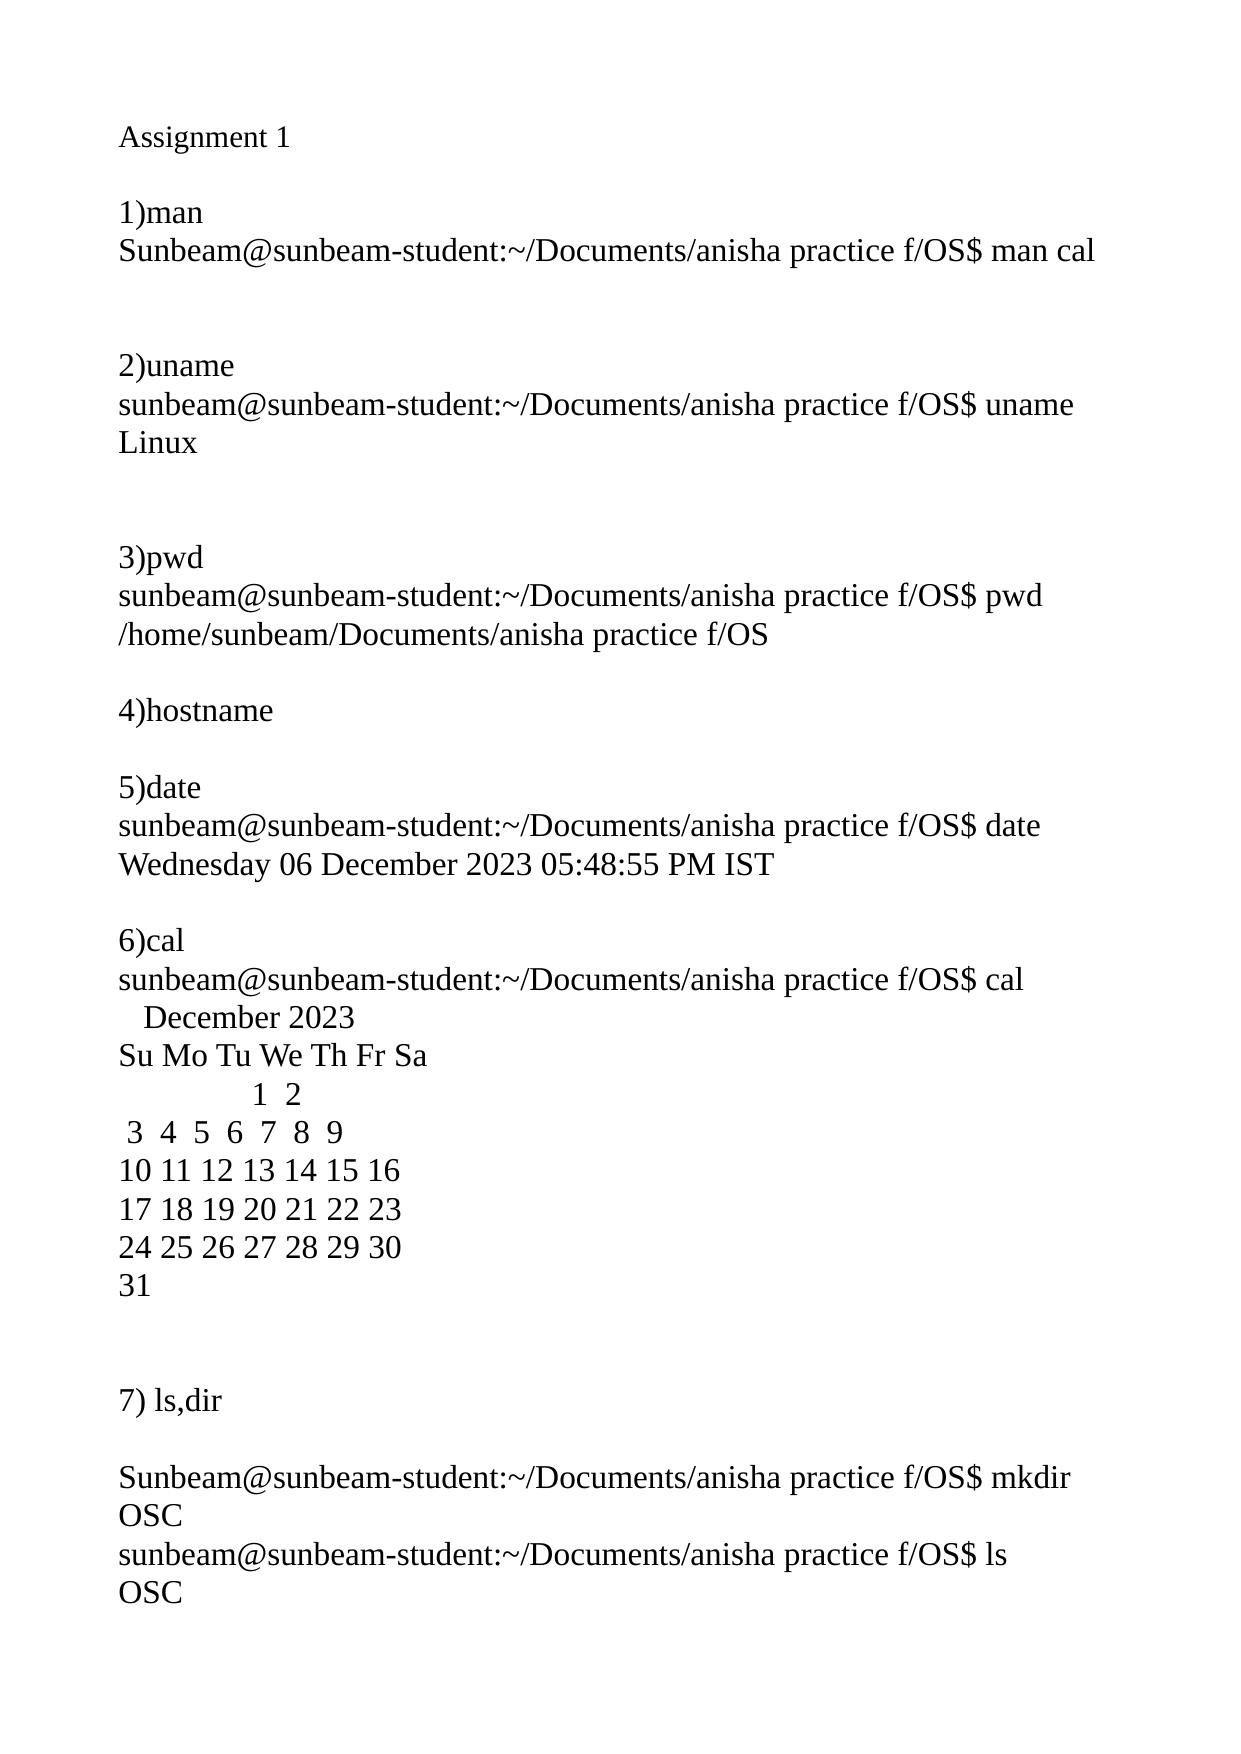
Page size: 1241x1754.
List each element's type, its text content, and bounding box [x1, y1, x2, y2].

text sunbeam@sunbeam-student:~/Documents/anisha practice f/OS$ cal [118, 959, 1122, 997]
text 10 11 12 13 14 15 16 [118, 1151, 1122, 1189]
text 1 2 [118, 1074, 1122, 1112]
text sunbeam@sunbeam-student:~/Documents/anisha practice f/OS$ ls [118, 1534, 1122, 1572]
text 3 4 5 6 7 8 9 [118, 1112, 1122, 1151]
text Sunbeam@sunbeam-student:~/Documents/anisha practice f/OS$ man cal [118, 231, 1122, 269]
text /home/sunbeam/Documents/anisha practice f/OS [118, 614, 1122, 652]
text 6)cal [118, 921, 1122, 959]
text sunbeam@sunbeam-student:~/Documents/anisha practice f/OS$ uname [118, 384, 1122, 422]
text Assignment 1 [118, 118, 1122, 154]
text 2)uname [118, 346, 1122, 384]
text 31 [118, 1266, 1122, 1304]
text 1)man [118, 192, 1122, 231]
text OSC [118, 1572, 1122, 1611]
text 3)pwd [118, 537, 1122, 576]
text sunbeam@sunbeam-student:~/Documents/anisha practice f/OS$ pwd [118, 576, 1122, 614]
text December 2023 [118, 997, 1122, 1036]
text 4)hostname [118, 691, 1122, 729]
text sunbeam@sunbeam-student:~/Documents/anisha practice f/OS$ date [118, 806, 1122, 844]
text Su Mo Tu We Th Fr Sa [118, 1036, 1122, 1074]
text 5)date [118, 767, 1122, 806]
text 17 18 19 20 21 22 23 [118, 1189, 1122, 1227]
text Sunbeam@sunbeam-student:~/Documents/anisha practice f/OS$ mkdir OSC [118, 1457, 1122, 1534]
text 24 25 26 27 28 29 30 [118, 1227, 1122, 1266]
text Linux [118, 422, 1122, 461]
text Wednesday 06 December 2023 05:48:55 PM IST [118, 844, 1122, 882]
text 7) ls,dir [118, 1381, 1122, 1419]
